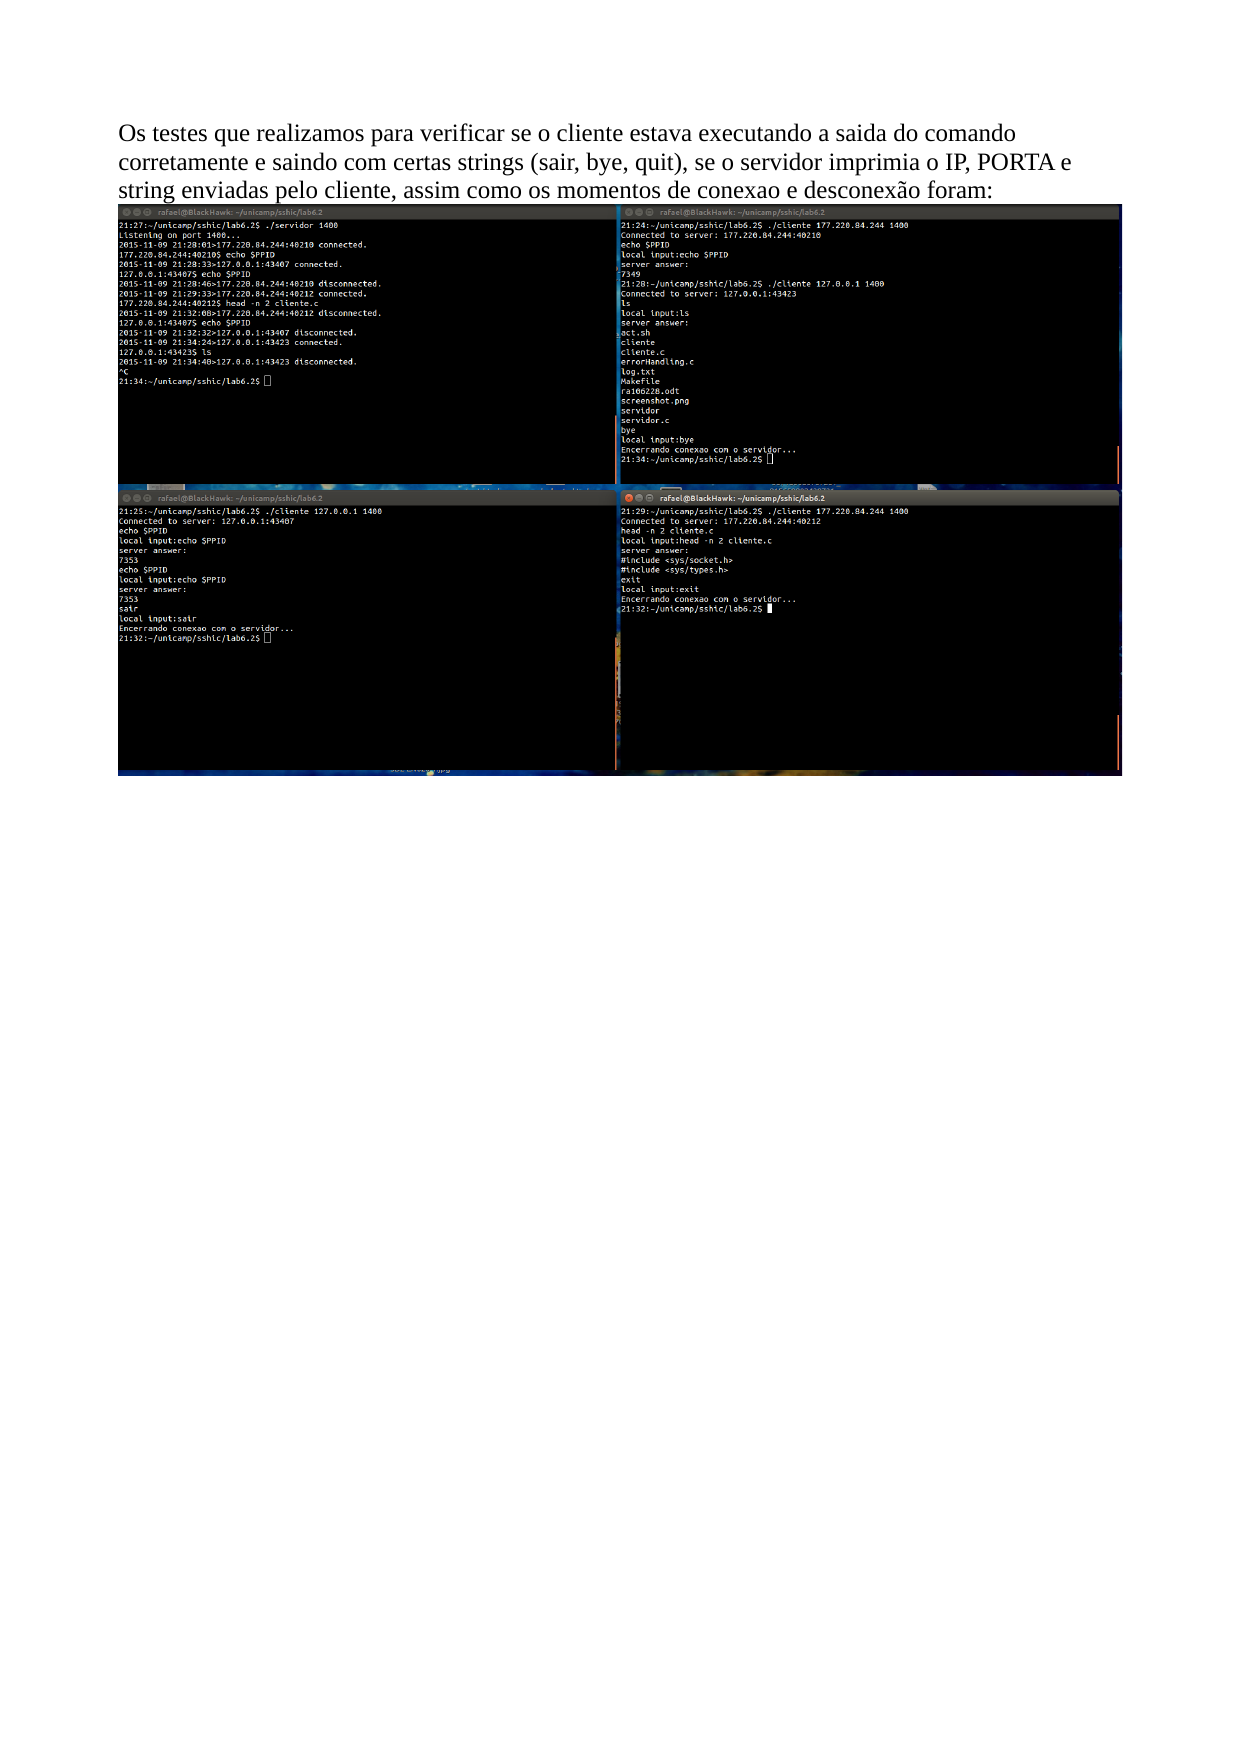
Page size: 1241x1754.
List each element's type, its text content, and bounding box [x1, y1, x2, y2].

text Os testes que realizamos para verificar se o cliente estava executando a saida do comando corretamente e saindo com certas strings (sair, bye, quit), se o servidor imprimia o IP, PORTA e string enviadas pelo cliente, assim como os momentos de conexao e desconexão foram: [118, 118, 1122, 204]
picture [118, 204, 1123, 776]
